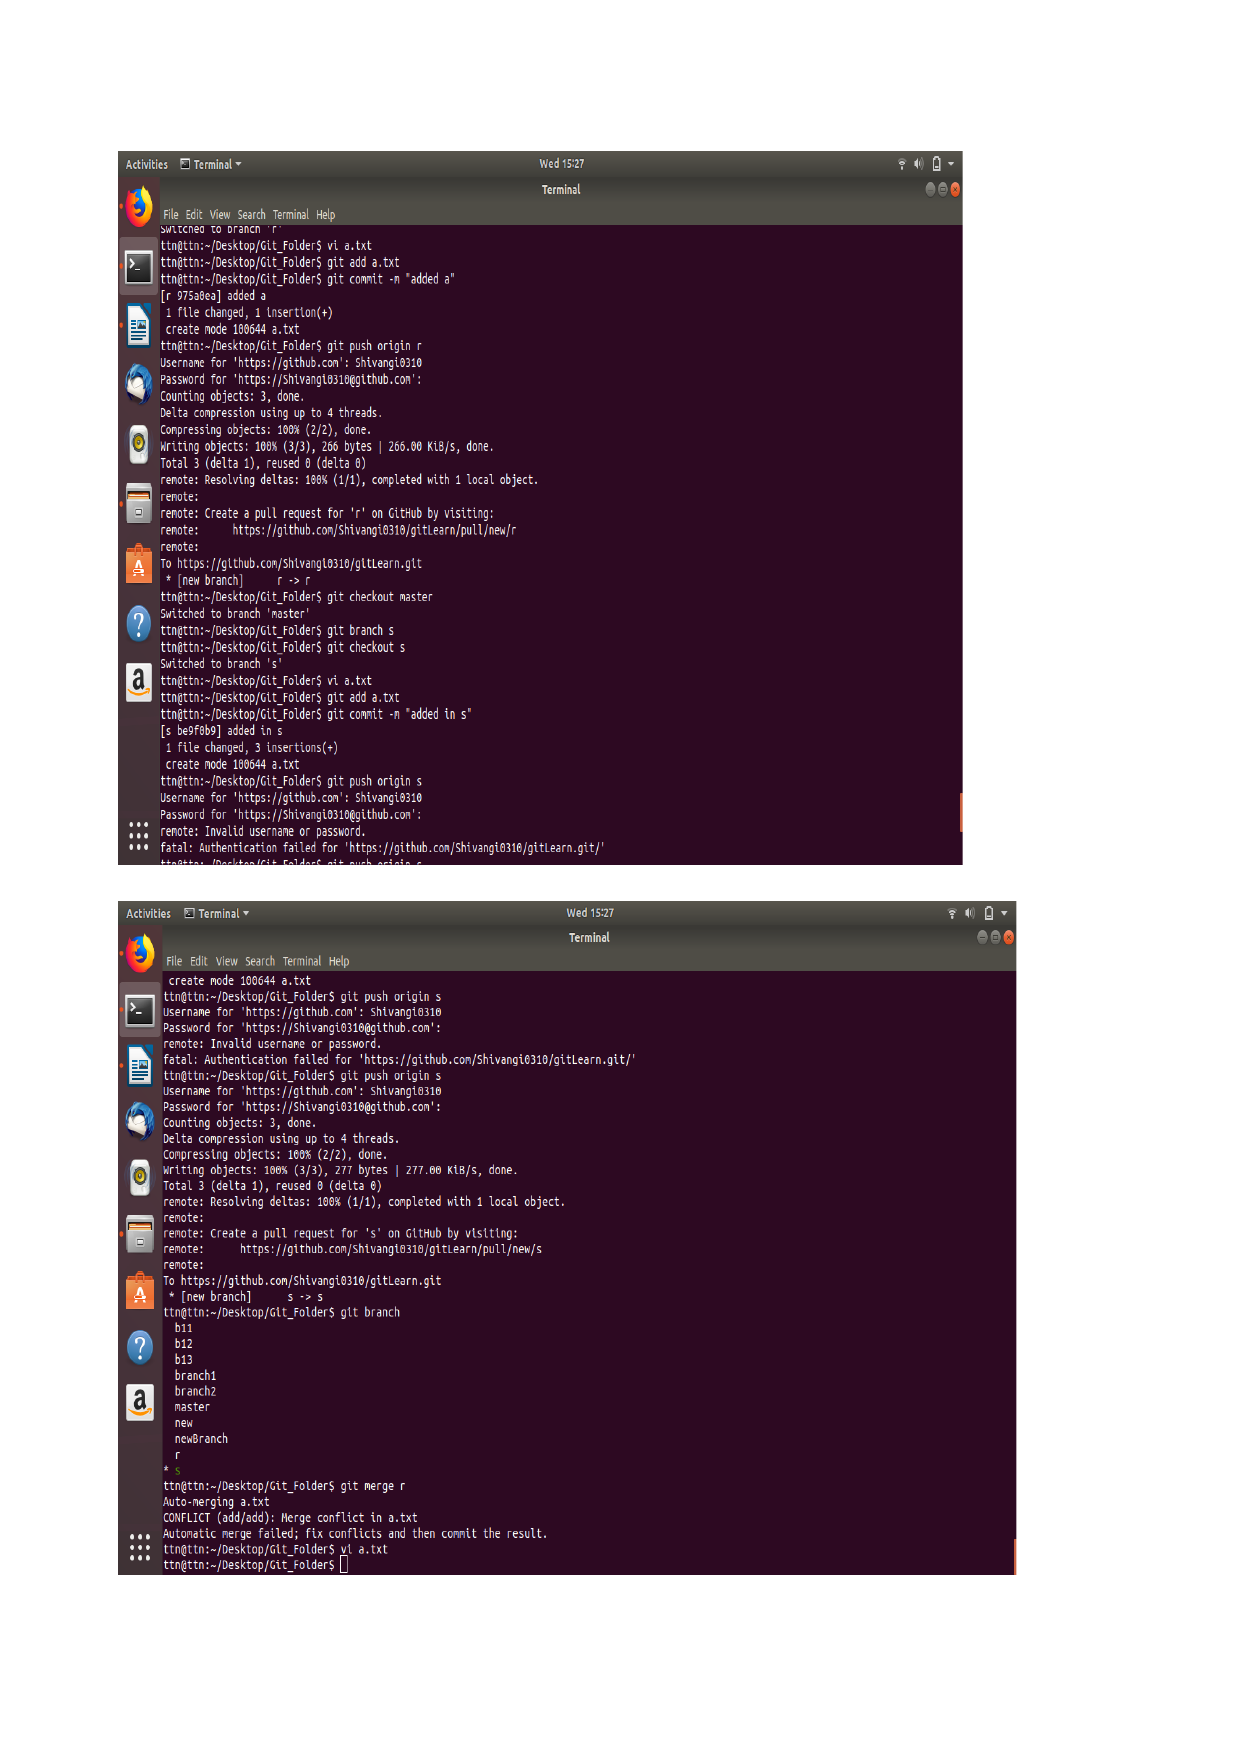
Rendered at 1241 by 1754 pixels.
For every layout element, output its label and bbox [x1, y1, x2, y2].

picture [118, 901, 1017, 1575]
picture [118, 151, 963, 865]
